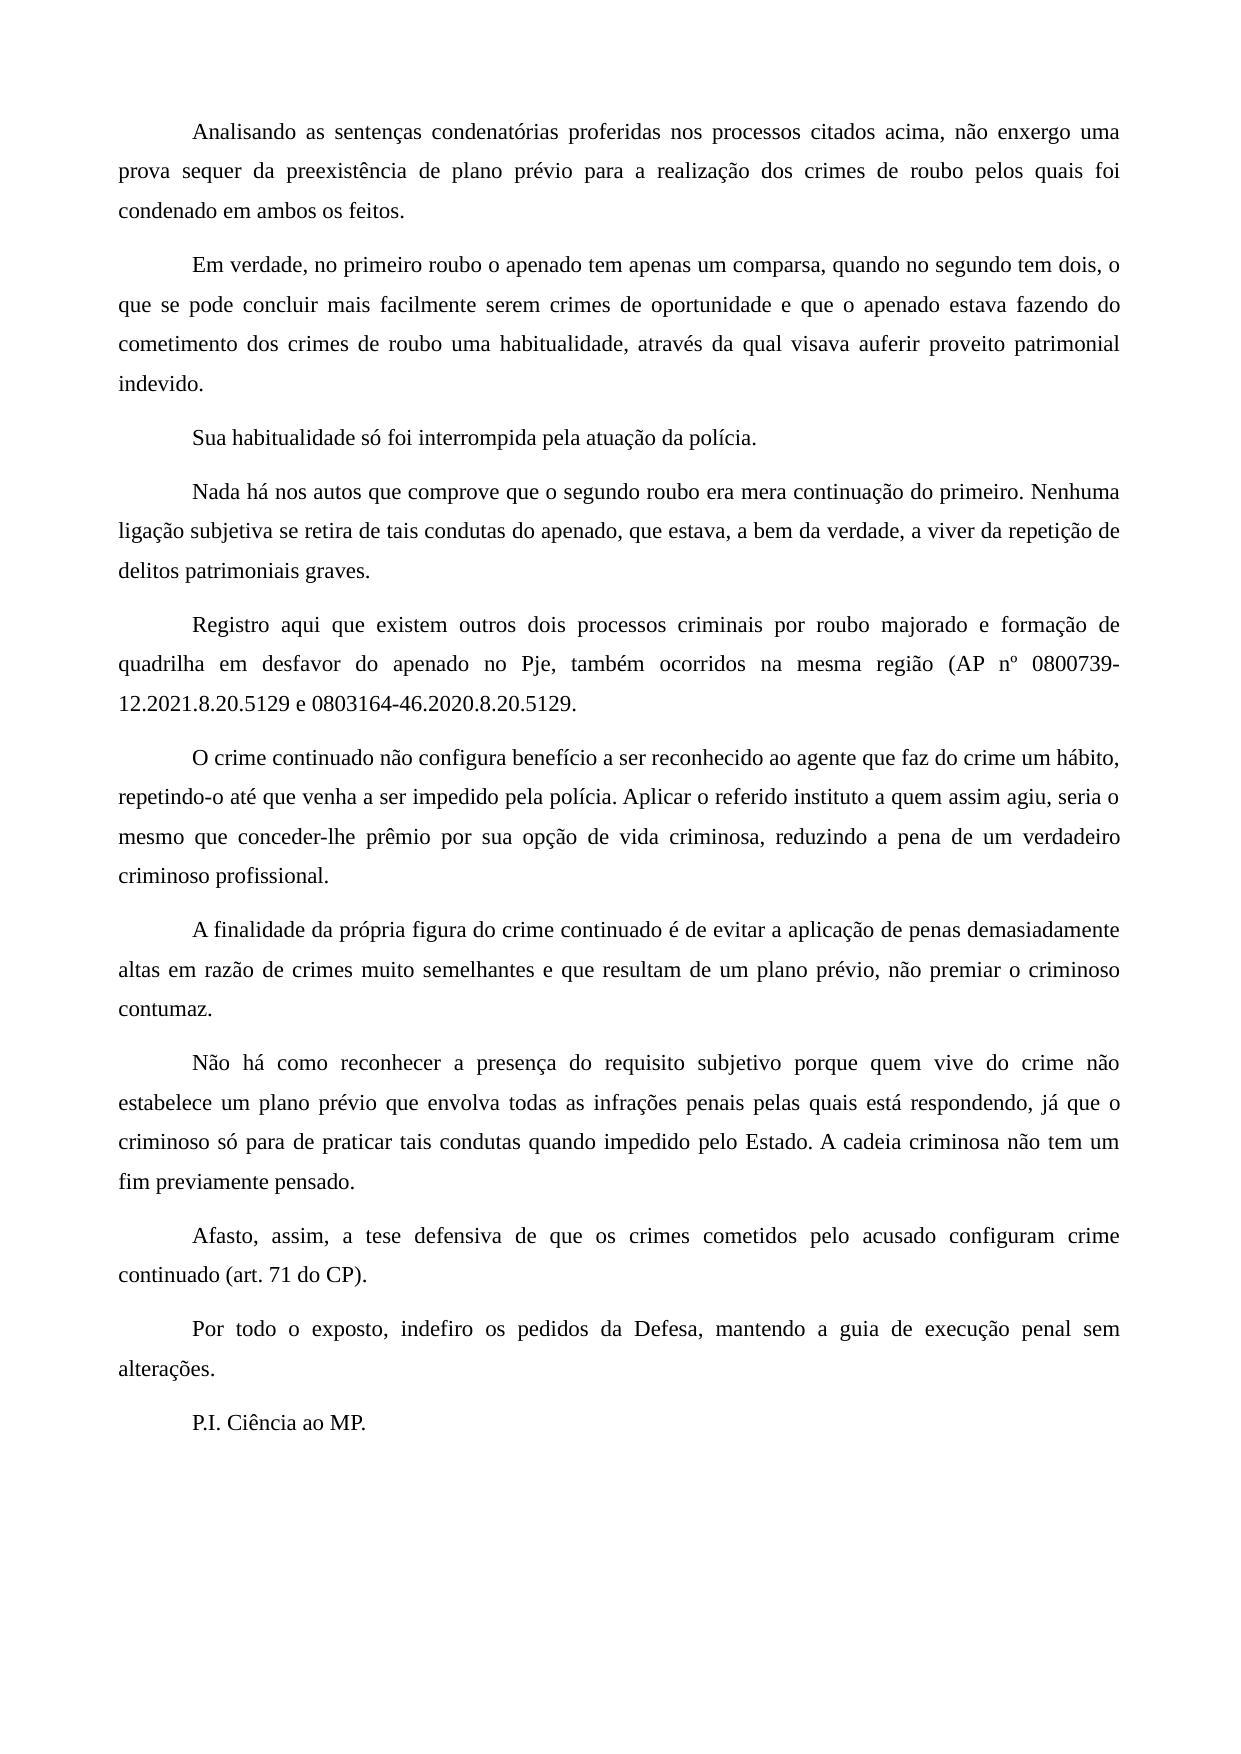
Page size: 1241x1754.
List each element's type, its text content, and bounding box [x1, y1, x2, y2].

text Não há como reconhecer a presença do requisito subjetivo porque quem vive do crime não estabelece um plano prévio que envolva todas as infrações penais pelas quais está respondendo, já que o criminoso só para de praticar tais condutas quando impedido pelo Estado. A cadeia criminosa não tem um fim previamente pensado. [118, 1049, 1122, 1194]
text Analisando as sentenças condenatórias proferidas nos processos citados acima, não enxergo uma prova sequer da preexistência de plano prévio para a realização dos crimes de roubo pelos quais foi condenado em ambos os feitos. [118, 118, 1122, 223]
text P.I. Ciência ao MP. [118, 1409, 1122, 1435]
text Afasto, assim, a tese defensiva de que os crimes cometidos pelo acusado configuram crime continuado (art. 71 do CP). [118, 1222, 1122, 1288]
text Registro aqui que existem outros dois processos criminais por roubo majorado e formação de quadrilha em desfavor do apenado no Pje, também ocorridos na mesma região (AP nº 0800739-12.2021.8.20.5129 e 0803164-46.2020.8.20.5129. [118, 611, 1122, 716]
text A finalidade da própria figura do crime continuado é de evitar a aplicação de penas demasiadamente altas em razão de crimes muito semelhantes e que resultam de um plano prévio, não premiar o criminoso contumaz. [118, 916, 1122, 1022]
text Sua habitualidade só foi interrompida pela atuação da polícia. [118, 424, 1122, 450]
text Nada há nos autos que comprove que o segundo roubo era mera continuação do primeiro. Nenhuma ligação subjetiva se retira de tais condutas do apenado, que estava, a bem da verdade, a viver da repetição de delitos patrimoniais graves. [118, 478, 1122, 583]
text Por todo o exposto, indefiro os pedidos da Defesa, mantendo a guia de execução penal sem alterações. [118, 1315, 1122, 1381]
text O crime continuado não configura benefício a ser reconhecido ao agente que faz do crime um hábito, repetindo-o até que venha a ser impedido pela polícia. Aplicar o referido instituto a quem assim agiu, seria o mesmo que conceder-lhe prêmio por sua opção de vida criminosa, reduzindo a pena de um verdadeiro criminoso profissional. [118, 744, 1122, 888]
text Em verdade, no primeiro roubo o apenado tem apenas um comparsa, quando no segundo tem dois, o que se pode concluir mais facilmente serem crimes de oportunidade e que o apenado estava fazendo do cometimento dos crimes de roubo uma habitualidade, através da qual visava auferir proveito patrimonial indevido. [118, 251, 1122, 396]
